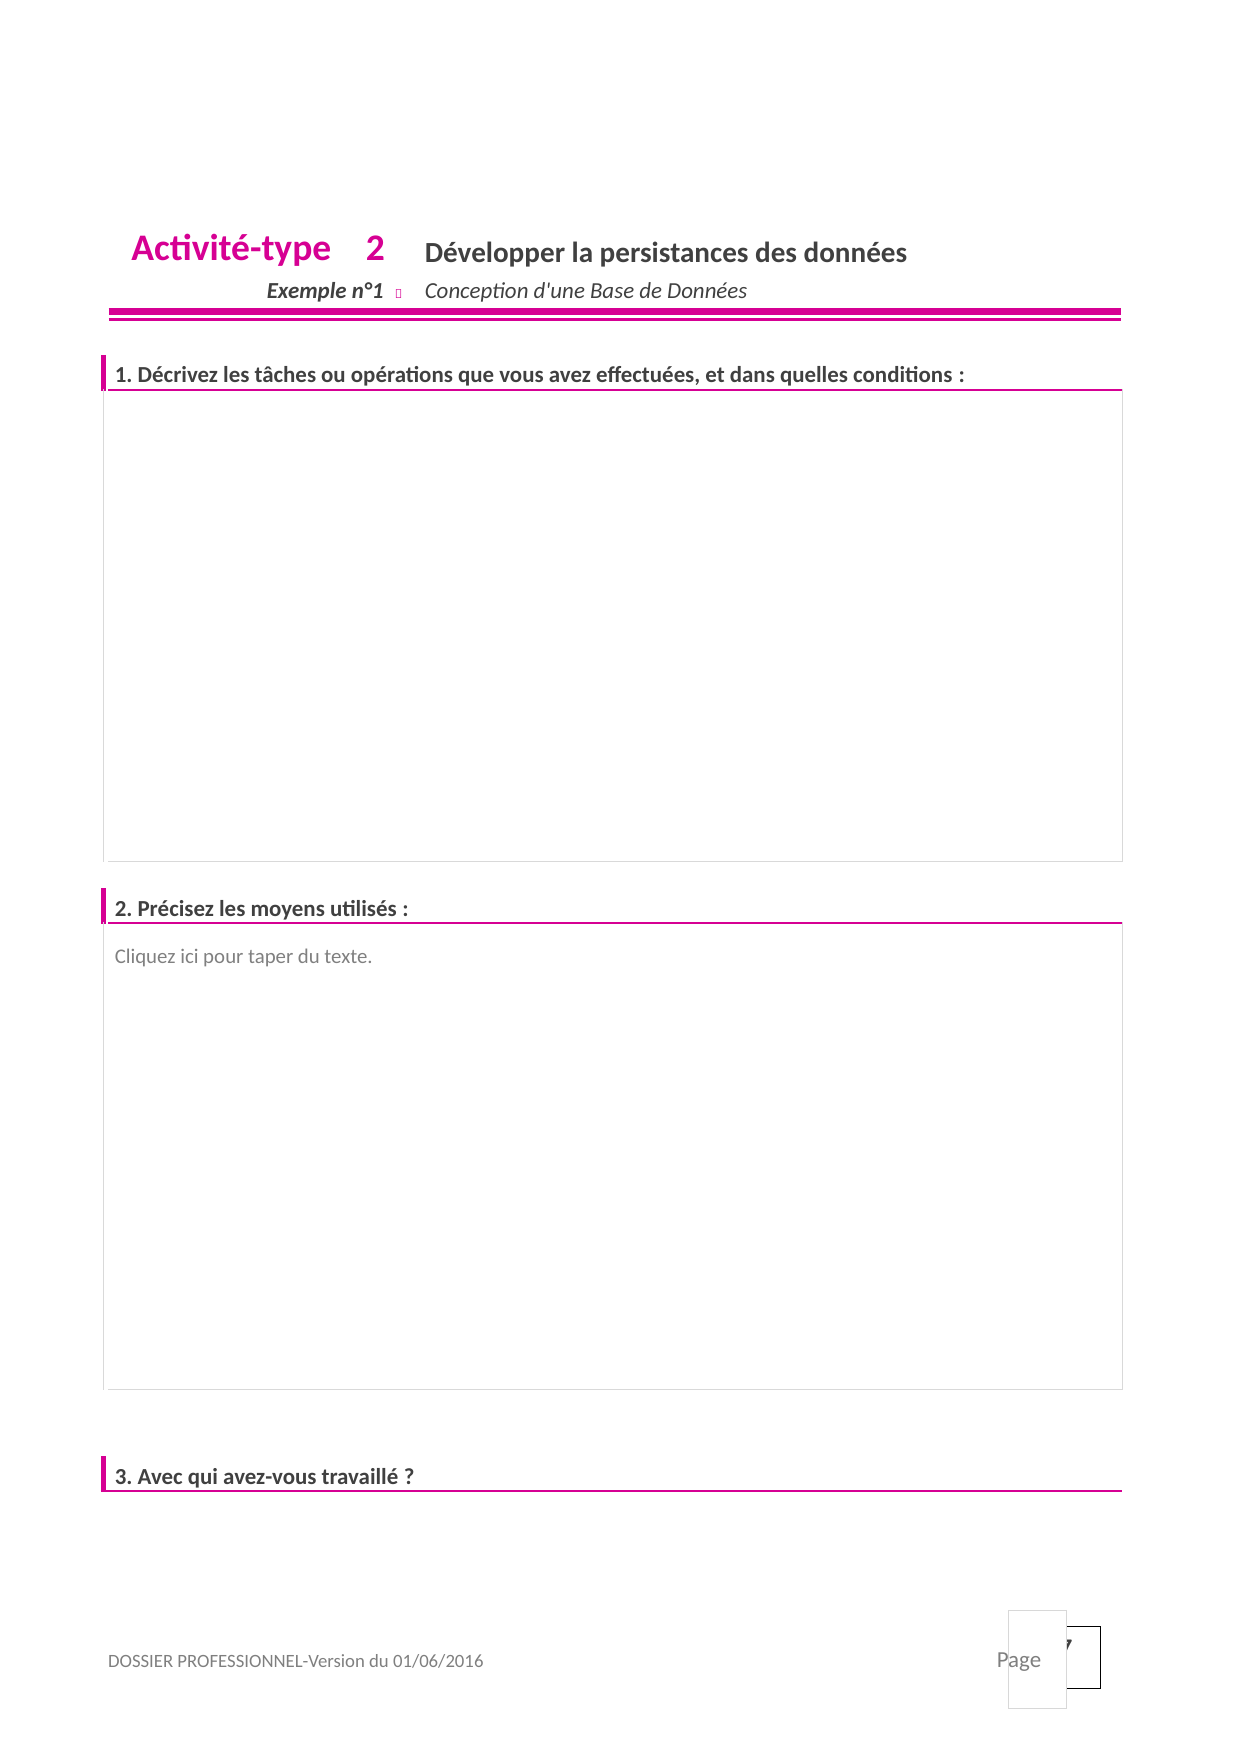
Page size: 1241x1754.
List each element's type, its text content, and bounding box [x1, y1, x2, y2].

table_cell 3. Avec qui avez-vous travaillé ? [106, 1456, 1122, 1490]
table_header [413, 148, 1122, 218]
table_cell Développer la persistances des données [413, 219, 1122, 270]
table_cell Cliquez ici pour taper du texte. [104, 922, 1122, 1389]
table_cell [104, 389, 1122, 861]
table_header [354, 148, 413, 218]
table_cell [413, 308, 1122, 355]
table_cell [103, 861, 1122, 888]
table_cell [103, 1389, 1122, 1456]
table_cell Conception d'une Base de Données [413, 270, 1122, 308]
table_cell Exemple n°1  [103, 270, 413, 308]
table_cell Activité-type [103, 219, 354, 270]
table_cell 1. Décrivez les tâches ou opérations que vous avez effectuées, et dans quelles conditions : [106, 355, 1122, 389]
table_cell 2 [354, 219, 413, 270]
table_cell [103, 308, 413, 355]
table_cell 2. Précisez les moyens utilisés : [106, 888, 1122, 922]
table_header [103, 148, 354, 218]
